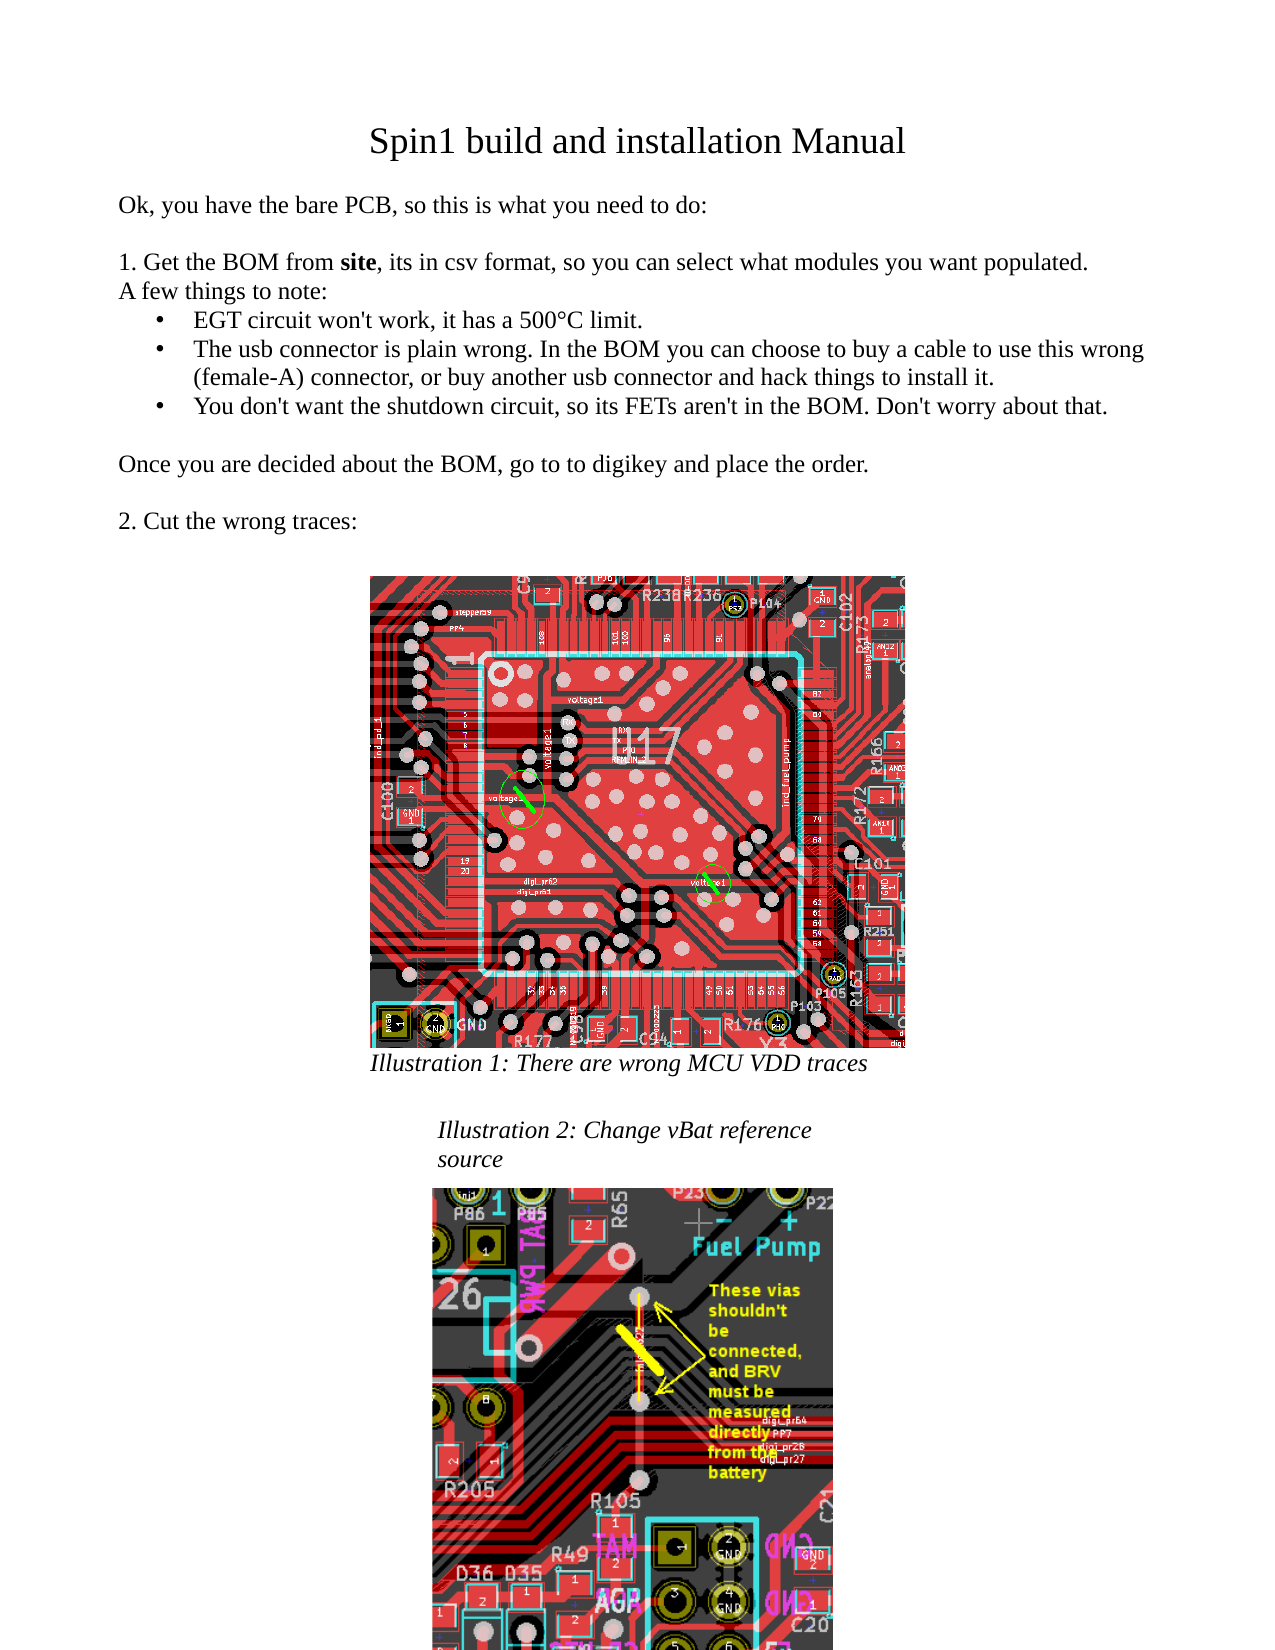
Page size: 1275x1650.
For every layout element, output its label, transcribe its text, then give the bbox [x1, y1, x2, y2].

list The usb connector is plain wrong. In the BOM you can choose to buy a cable to use this wrong (female-A) connector, or buy another usb connector and hack things to install it. [156, 334, 1157, 391]
picture [370, 576, 906, 1048]
text Illustration 2: Change vBat reference source [437, 1115, 838, 1173]
text A few things to note: [118, 276, 1157, 305]
text 1. Get the BOM from site, its in csv format, so you can select what modules you want populated. [118, 247, 1157, 276]
list You don't want the shutdown circuit, so its FETs aren't in the BOM. Don't worry about that. [156, 391, 1157, 420]
text Illustration 1: There are wrong MCU VDD traces [370, 1048, 905, 1077]
text Spin1 build and installation Manual [118, 118, 1157, 161]
picture [432, 1188, 833, 1650]
text Once you are decided about the BOM, go to to digikey and place the order. [118, 449, 1157, 477]
text Ok, you have the bare PCB, so this is what you need to do: [118, 190, 1157, 219]
text 2. Cut the wrong traces: [118, 506, 1157, 535]
list EGT circuit won't work, it has a 500°C limit. [156, 305, 1157, 334]
